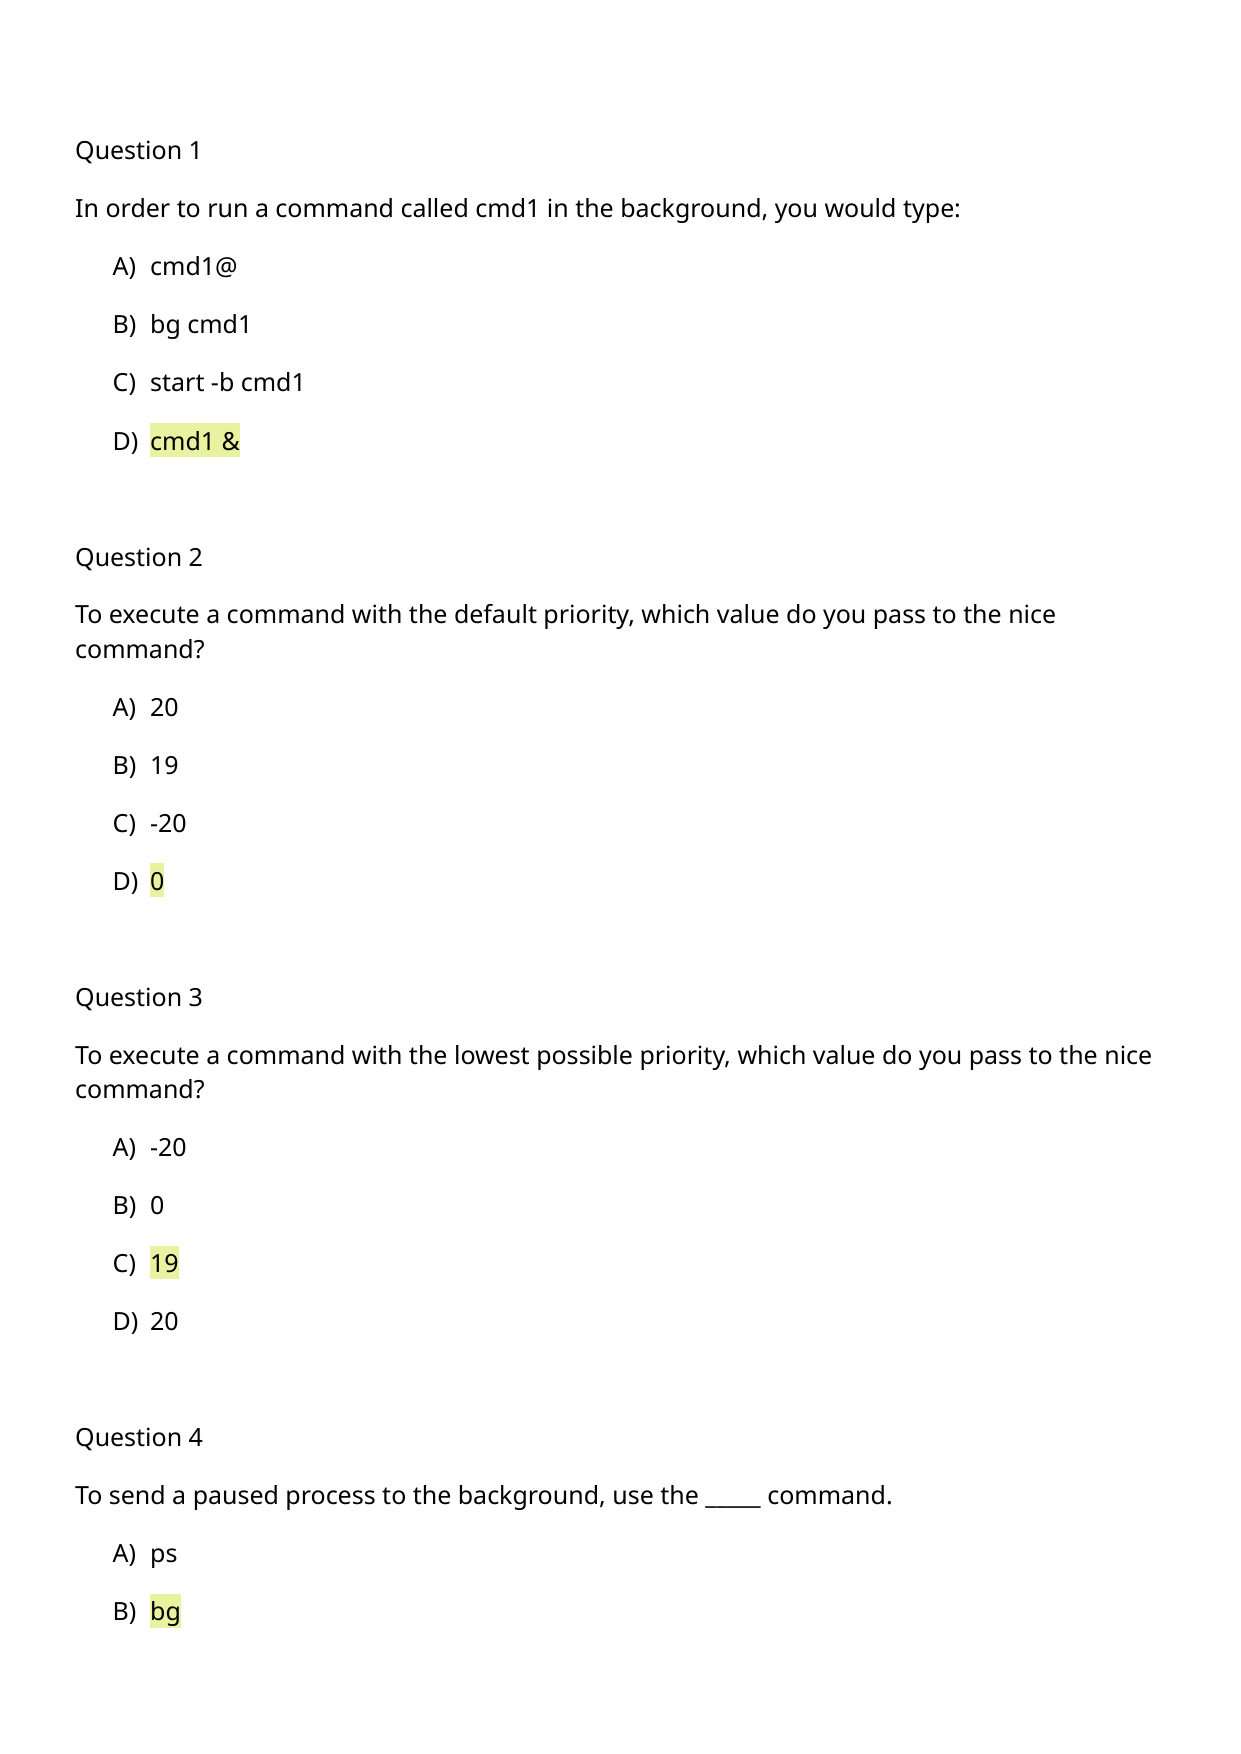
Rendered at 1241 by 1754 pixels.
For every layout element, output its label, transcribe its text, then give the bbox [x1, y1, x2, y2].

list cmd1 & [112, 423, 1165, 457]
text Question 1 [75, 133, 1165, 167]
list start -b cmd1 [112, 365, 1165, 399]
text To execute a command with the default priority, which value do you pass to the nice command? [75, 597, 1165, 665]
list 19 [112, 747, 1165, 781]
text Question 2 [75, 539, 1165, 573]
text In order to run a command called cmd1 in the background, you would type: [75, 191, 1165, 225]
list ps [112, 1536, 1165, 1570]
list 19 [112, 1246, 1165, 1279]
text Question 3 [75, 979, 1165, 1013]
text Question 4 [75, 1419, 1165, 1454]
text To send a paused process to the background, use the _____ command. [75, 1478, 1165, 1512]
list bg [112, 1594, 1165, 1628]
list 0 [112, 1187, 1165, 1222]
list bg cmd1 [112, 307, 1165, 341]
list 20 [112, 689, 1165, 723]
text To execute a command with the lowest possible priority, which value do you pass to the nice command? [75, 1037, 1165, 1106]
list -20 [112, 805, 1165, 839]
list cmd1@ [112, 249, 1165, 283]
list 0 [112, 863, 1165, 897]
list 20 [112, 1303, 1165, 1338]
list -20 [112, 1129, 1165, 1163]
